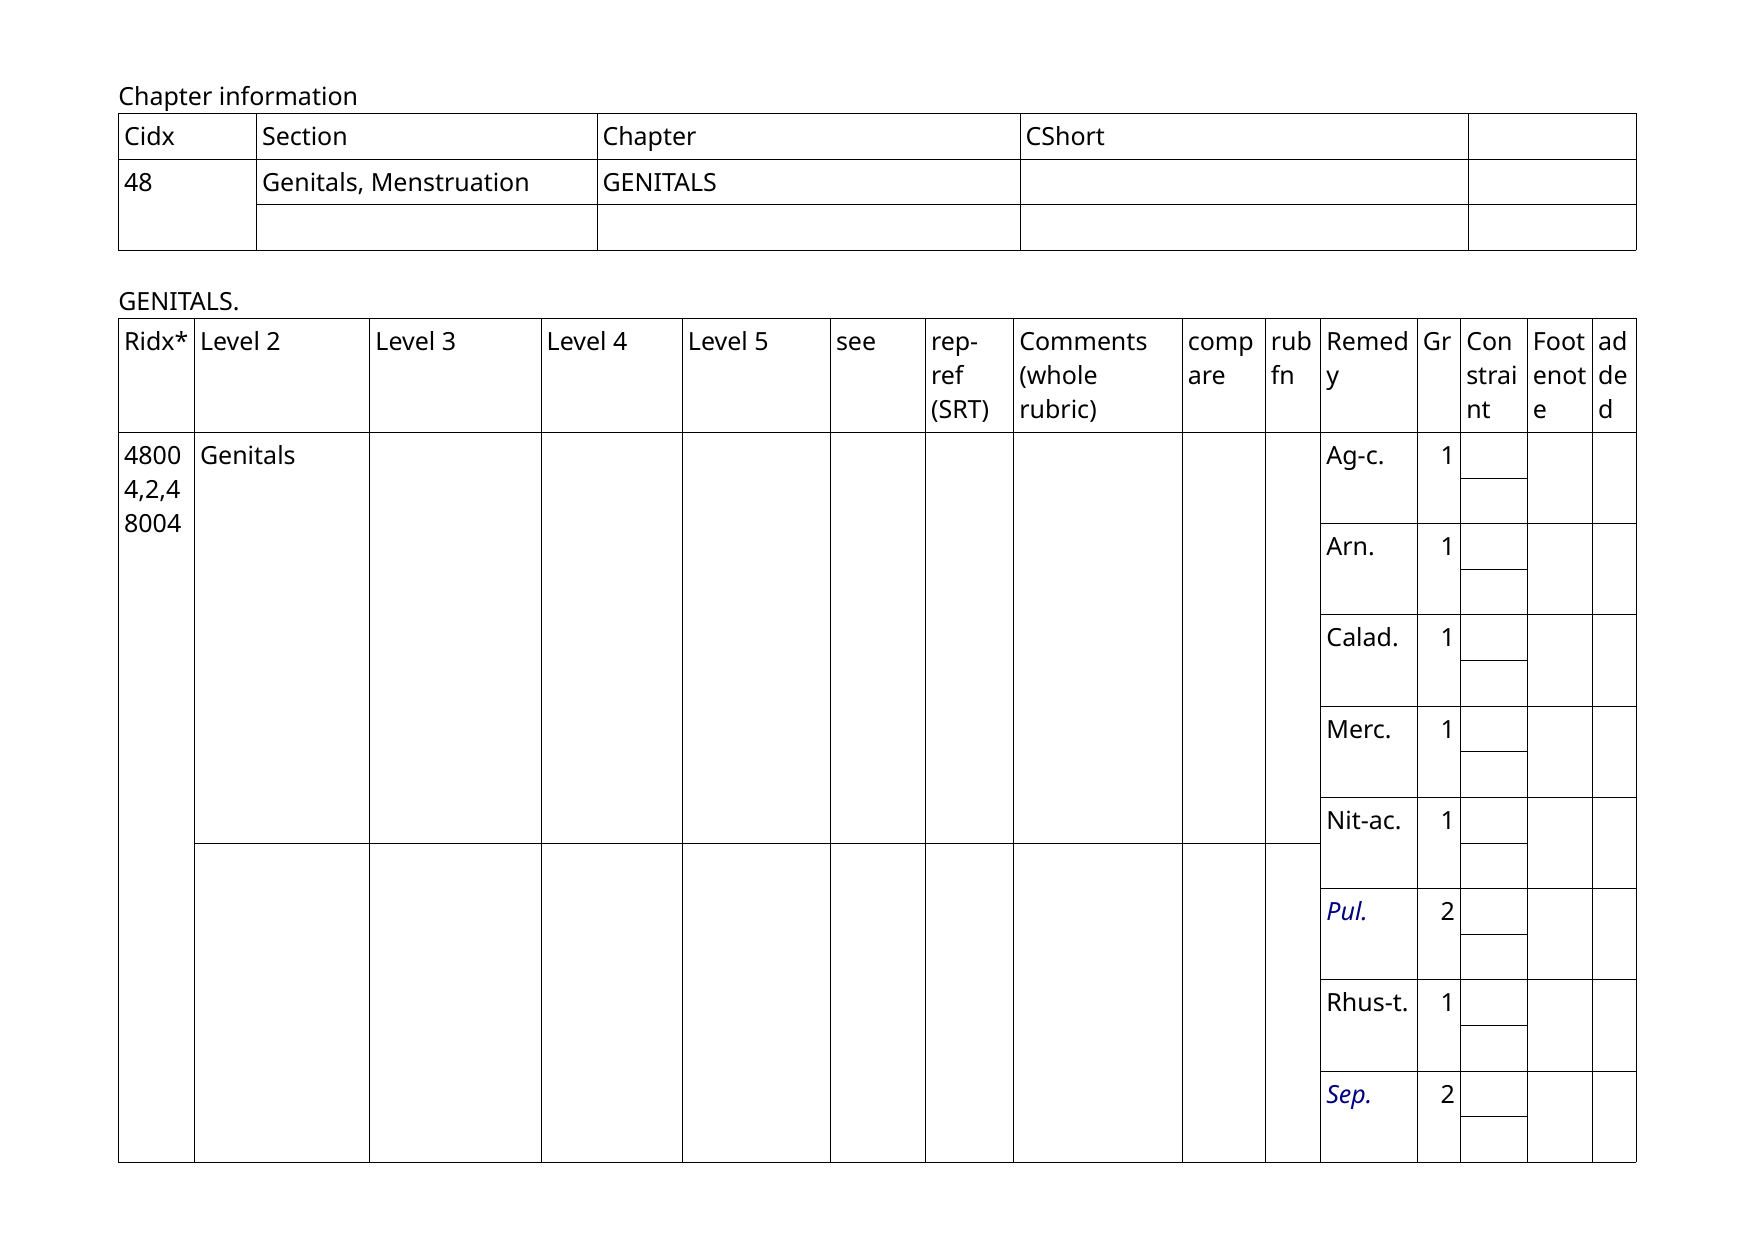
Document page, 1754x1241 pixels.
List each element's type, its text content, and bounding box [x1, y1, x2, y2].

text Chapter information [118, 79, 1636, 113]
table_cell [598, 205, 1020, 250]
table_cell GENITALS [598, 160, 1020, 204]
table_cell [1528, 1072, 1592, 1162]
table_cell [1014, 844, 1182, 1162]
table_cell [926, 844, 1013, 1162]
table_cell [1461, 935, 1527, 979]
table_cell Merc. [1321, 707, 1417, 797]
table_cell Genitals, Menstruation [257, 160, 597, 204]
table_cell Nit-ac. [1321, 798, 1417, 888]
table_cell [1461, 433, 1527, 477]
table_cell [1461, 570, 1527, 614]
table_cell [1461, 707, 1527, 751]
table_cell [1461, 844, 1527, 888]
table_cell [1461, 1026, 1527, 1071]
table_header rub fn [1266, 319, 1320, 432]
table_cell [1461, 661, 1527, 706]
table_header Gr [1418, 319, 1460, 432]
table_cell [1461, 798, 1527, 842]
table_header Constraint [1461, 319, 1527, 432]
table_cell Calad. [1321, 615, 1417, 706]
table_cell [1593, 798, 1636, 888]
table_cell [1461, 889, 1527, 934]
table_header Ridx* [119, 319, 194, 432]
table_header Cidx [119, 114, 256, 158]
table_cell [542, 844, 682, 1162]
table_cell [1021, 160, 1468, 204]
table_header compare [1183, 319, 1265, 432]
table_cell 1 [1418, 433, 1460, 523]
table_cell [1183, 844, 1265, 1162]
table_header rep-ref (SRT) [926, 319, 1013, 432]
table_cell [1528, 433, 1592, 523]
table_cell Genitals [195, 433, 369, 842]
table_cell [683, 844, 830, 1162]
table_cell [926, 433, 1013, 842]
table_cell [1461, 752, 1527, 797]
table_cell [370, 844, 541, 1162]
table_cell [1593, 889, 1636, 979]
table_cell 1 [1418, 798, 1460, 888]
table_cell [1528, 889, 1592, 979]
table_cell Pul. [1321, 889, 1417, 979]
table_cell [1593, 1072, 1636, 1162]
table_cell [1461, 524, 1527, 569]
table_cell 1 [1418, 707, 1460, 797]
table_cell Arn. [1321, 524, 1417, 614]
table_cell [1266, 433, 1320, 842]
table_cell [1461, 1072, 1527, 1116]
table_cell [1528, 615, 1592, 706]
table_cell [1593, 615, 1636, 706]
table_cell 2 [1418, 1072, 1460, 1162]
table_cell [831, 433, 925, 842]
table_cell [1469, 160, 1636, 204]
table_header see [831, 319, 925, 432]
table_cell [1593, 433, 1636, 523]
table_cell [1461, 980, 1527, 1025]
table_cell 1 [1418, 615, 1460, 706]
table_cell [1593, 524, 1636, 614]
table_cell [1528, 980, 1592, 1071]
table_header Level 5 [683, 319, 830, 432]
table_cell 1 [1418, 980, 1460, 1071]
table_cell 2 [1418, 889, 1460, 979]
table_cell [257, 205, 597, 250]
text GENITALS. [118, 284, 1636, 318]
table_cell Rhus-t. [1321, 980, 1417, 1071]
table_header Level 4 [542, 319, 682, 432]
table_header Level 3 [370, 319, 541, 432]
table_header added [1593, 319, 1636, 432]
table_cell [1266, 844, 1320, 1162]
table_header Section [257, 114, 597, 158]
table_cell [1021, 205, 1468, 250]
table_cell [1461, 479, 1527, 523]
table_cell [1183, 433, 1265, 842]
table_cell Sep. [1321, 1072, 1417, 1162]
table_cell [1593, 980, 1636, 1071]
table_header Remedy [1321, 319, 1417, 432]
table_cell [1528, 524, 1592, 614]
table_header Footenote [1528, 319, 1592, 432]
table_cell [683, 433, 830, 842]
table_cell 48 [119, 160, 256, 250]
table_header Comments (whole rubric) [1014, 319, 1182, 432]
table_header [1469, 114, 1636, 158]
table_cell [195, 844, 369, 1162]
table_cell [1593, 707, 1636, 797]
table_cell 48004,2,48004 [119, 433, 194, 1162]
table_cell [370, 433, 541, 842]
table_cell [831, 844, 925, 1162]
table_cell 1 [1418, 524, 1460, 614]
table_cell [1528, 707, 1592, 797]
table_header Chapter [598, 114, 1020, 158]
table_header Level 2 [195, 319, 369, 432]
table_cell [1469, 205, 1636, 250]
table_cell [1014, 433, 1182, 842]
table_cell [542, 433, 682, 842]
table_cell [1461, 1117, 1527, 1162]
table_header CShort [1021, 114, 1468, 158]
table_cell Ag-c. [1321, 433, 1417, 523]
table_cell [1461, 615, 1527, 660]
table_cell [1528, 798, 1592, 888]
